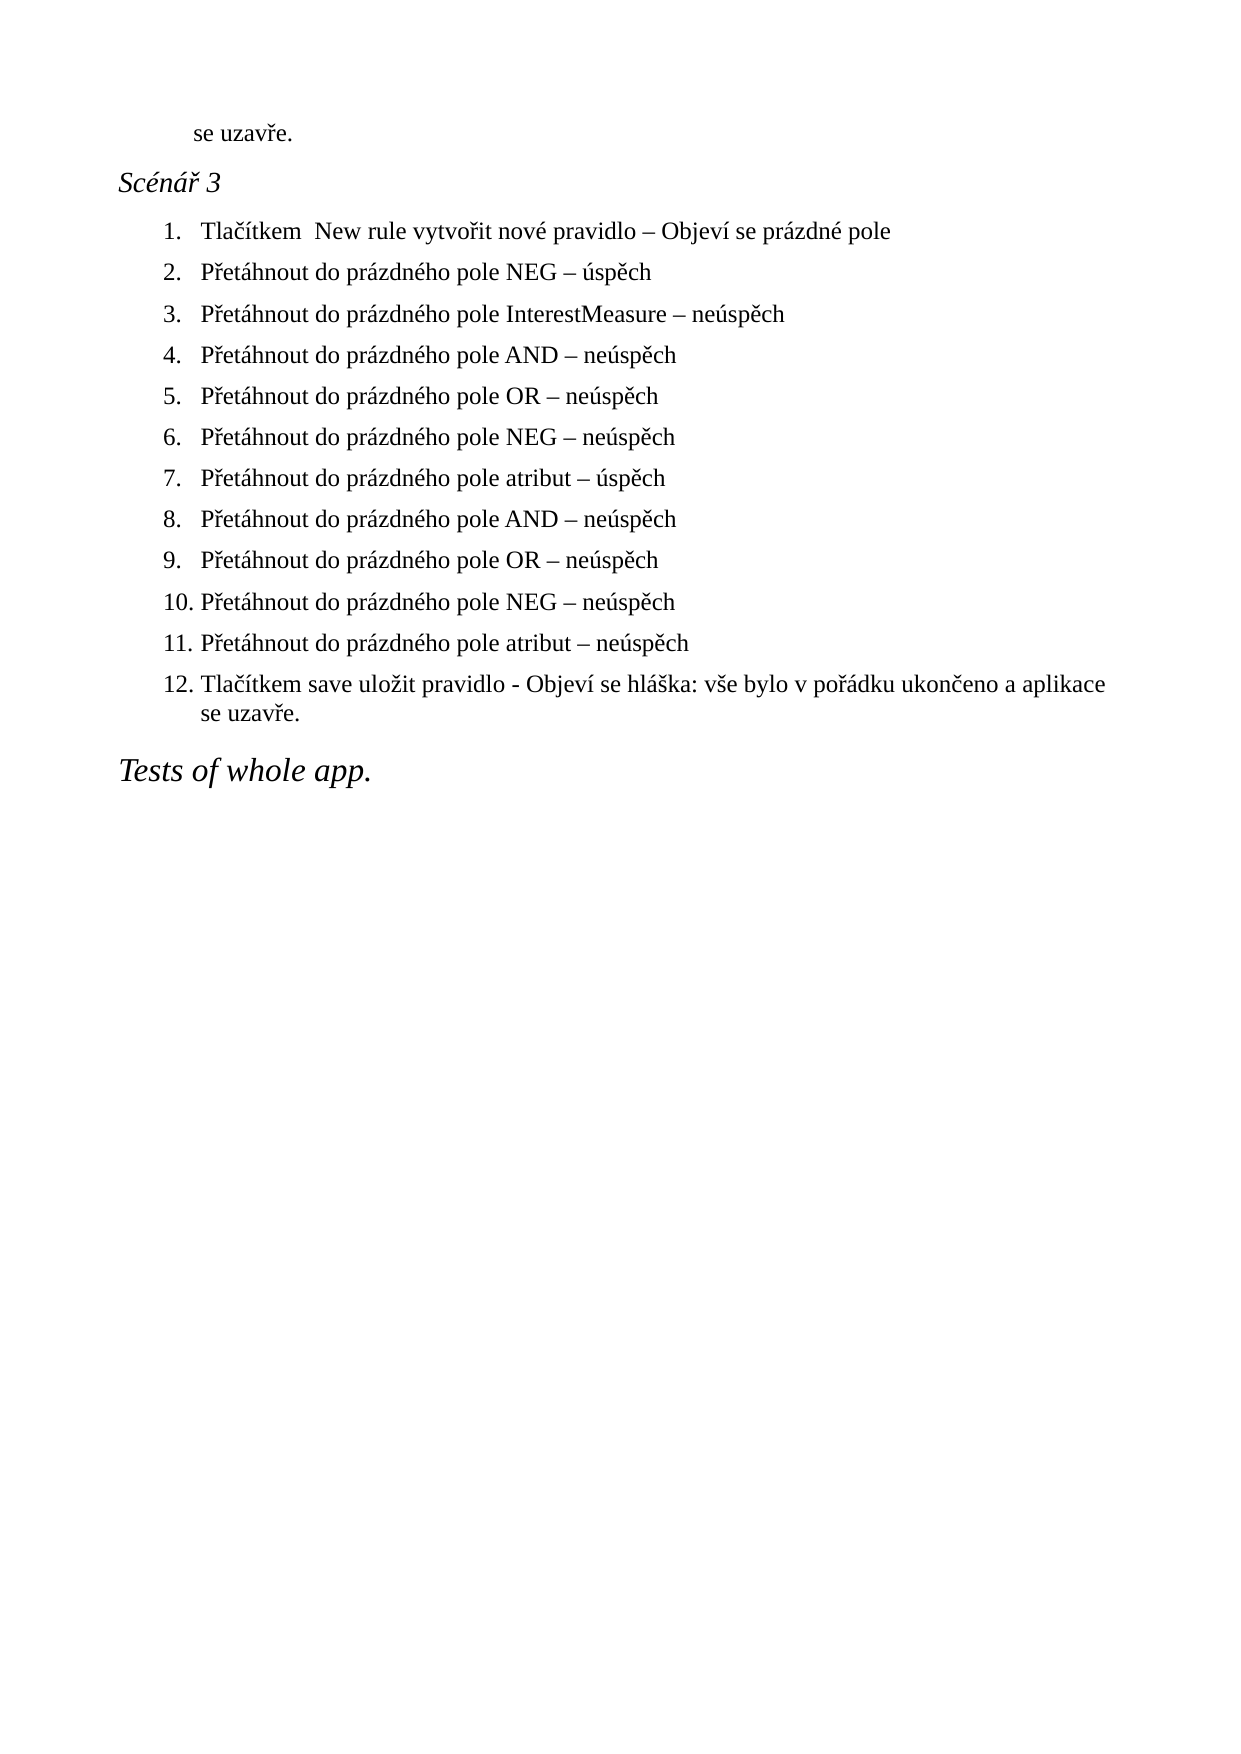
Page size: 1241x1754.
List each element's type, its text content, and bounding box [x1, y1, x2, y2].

list Přetáhnout do prázdného pole atribut – neúspěch [163, 628, 1122, 657]
list se uzavře. [156, 118, 1122, 147]
list Přetáhnout do prázdného pole AND – neúspěch [163, 504, 1122, 533]
list Přetáhnout do prázdného pole AND – neúspěch [163, 340, 1122, 368]
list Tlačítkem save uložit pravidlo - Objeví se hláška: vše bylo v pořádku ukončeno a aplikace se uzavře. [163, 669, 1122, 726]
list Přetáhnout do prázdného pole InterestMeasure – neúspěch [163, 299, 1122, 327]
list Tlačítkem New rule vytvořit nové pravidlo – Objeví se prázdné pole [163, 216, 1122, 245]
list Přetáhnout do prázdného pole OR – neúspěch [163, 546, 1122, 574]
list Přetáhnout do prázdného pole NEG – úspěch [163, 257, 1122, 286]
list Přetáhnout do prázdného pole NEG – neúspěch [163, 422, 1122, 451]
list Přetáhnout do prázdného pole OR – neúspěch [163, 381, 1122, 410]
list Přetáhnout do prázdného pole NEG – neúspěch [163, 587, 1122, 615]
text Scénář 3 [118, 165, 1122, 199]
list Přetáhnout do prázdného pole atribut – úspěch [163, 463, 1122, 492]
text Tests of whole app. [118, 751, 1122, 789]
